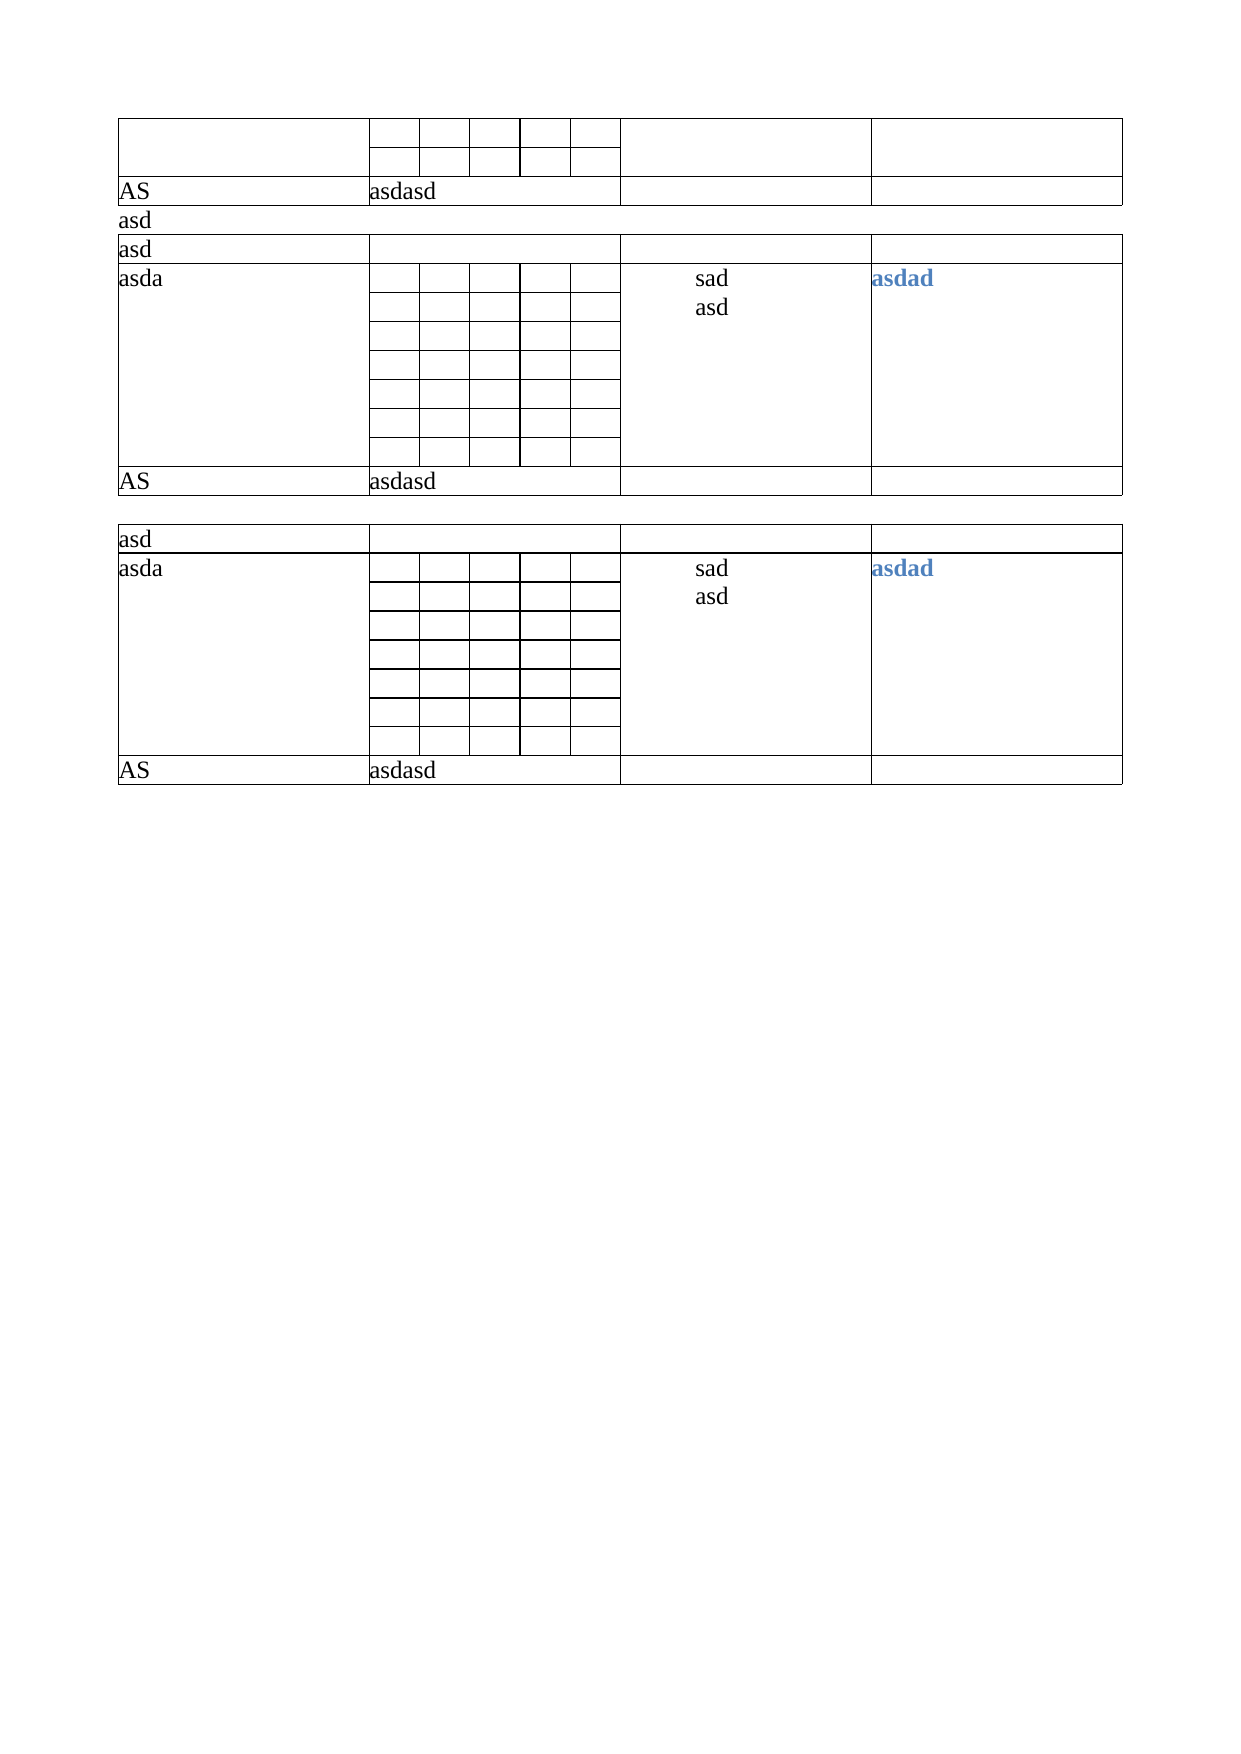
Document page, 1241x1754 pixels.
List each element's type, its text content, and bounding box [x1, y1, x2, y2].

table_cell [420, 351, 469, 379]
table_cell [470, 583, 519, 610]
table_header [571, 554, 620, 581]
table_header asd [119, 235, 369, 263]
table_cell [872, 119, 1122, 176]
table_cell [571, 119, 620, 147]
table_cell [521, 612, 570, 639]
table_cell [370, 641, 419, 668]
table_cell [571, 699, 620, 726]
table_cell asda [119, 264, 369, 466]
table_header [470, 264, 519, 292]
table_cell [571, 583, 620, 610]
table_cell [621, 119, 871, 176]
table_cell [872, 177, 1122, 205]
table_cell [470, 612, 519, 639]
text asd [118, 206, 1122, 234]
table_cell [470, 148, 519, 176]
table_cell [571, 727, 620, 755]
table_header [521, 264, 570, 292]
table_cell [370, 670, 419, 697]
table_cell [621, 756, 871, 784]
table_header [420, 264, 469, 292]
table_cell [521, 380, 570, 408]
table_cell [370, 699, 419, 726]
table_cell [370, 612, 419, 639]
table_cell [470, 699, 519, 726]
table_cell [521, 641, 570, 668]
table_header [420, 554, 469, 581]
table_header [621, 235, 871, 263]
table_header [470, 554, 519, 581]
table_cell [370, 119, 419, 147]
table_header [872, 235, 1122, 263]
table_header [872, 525, 1122, 552]
table_header [521, 554, 570, 581]
table_cell [521, 438, 570, 466]
table_cell [521, 293, 570, 321]
table_cell [470, 727, 519, 755]
table_cell [571, 612, 620, 639]
table_cell asda [119, 554, 369, 755]
table_cell [470, 293, 519, 321]
table_cell [420, 293, 469, 321]
table_cell [872, 756, 1122, 784]
table_cell [420, 612, 469, 639]
table_cell [872, 467, 1122, 495]
table_cell [420, 119, 469, 147]
table_cell [420, 438, 469, 466]
table_cell [470, 351, 519, 379]
table_cell asdasd [370, 177, 620, 205]
table_header [370, 525, 620, 552]
table_cell [521, 727, 570, 755]
table_cell sad asd [621, 264, 871, 466]
table_cell [571, 293, 620, 321]
table_cell [420, 322, 469, 350]
table_header [571, 264, 620, 292]
table_cell [420, 583, 469, 610]
table_cell asdad [872, 264, 1122, 466]
table_cell AS [119, 467, 369, 495]
table_cell asdasd [370, 756, 620, 784]
table_cell [571, 380, 620, 408]
table_header asd [119, 525, 369, 552]
table_cell [571, 409, 620, 437]
table_cell [621, 467, 871, 495]
table_cell [470, 438, 519, 466]
table_cell [621, 177, 871, 205]
table_cell [521, 148, 570, 176]
table_cell [370, 148, 419, 176]
table_cell [470, 380, 519, 408]
table_cell [571, 641, 620, 668]
table_cell [521, 583, 570, 610]
table_cell [420, 148, 469, 176]
table_header [370, 264, 419, 292]
table_cell AS [119, 177, 369, 205]
table_cell [370, 293, 419, 321]
table_cell [571, 322, 620, 350]
table_cell [521, 409, 570, 437]
table_cell [470, 670, 519, 697]
table_cell [470, 409, 519, 437]
table_cell [119, 119, 369, 176]
table_cell AS [119, 756, 369, 784]
table_cell [370, 380, 419, 408]
table_cell [521, 322, 570, 350]
table_cell [571, 351, 620, 379]
table_cell [420, 380, 469, 408]
table_cell [370, 727, 419, 755]
table_cell [370, 322, 419, 350]
table_cell asdasd [370, 467, 620, 495]
table_cell [571, 670, 620, 697]
table_cell [420, 409, 469, 437]
table_cell [521, 670, 570, 697]
table_cell [420, 670, 469, 697]
table_cell sad asd [621, 554, 871, 755]
table_cell [370, 438, 419, 466]
table_cell [521, 119, 570, 147]
table_cell asdad [872, 554, 1122, 755]
table_cell [420, 641, 469, 668]
table_header [621, 525, 871, 552]
table_cell [470, 641, 519, 668]
table_cell [420, 699, 469, 726]
table_cell [470, 119, 519, 147]
table_cell [571, 438, 620, 466]
table_cell [370, 409, 419, 437]
table_cell [571, 148, 620, 176]
table_cell [470, 322, 519, 350]
table_cell [370, 583, 419, 610]
table_cell [370, 351, 419, 379]
table_cell [521, 351, 570, 379]
table_cell [420, 727, 469, 755]
table_cell [521, 699, 570, 726]
table_header [370, 235, 620, 263]
table_header [370, 554, 419, 581]
